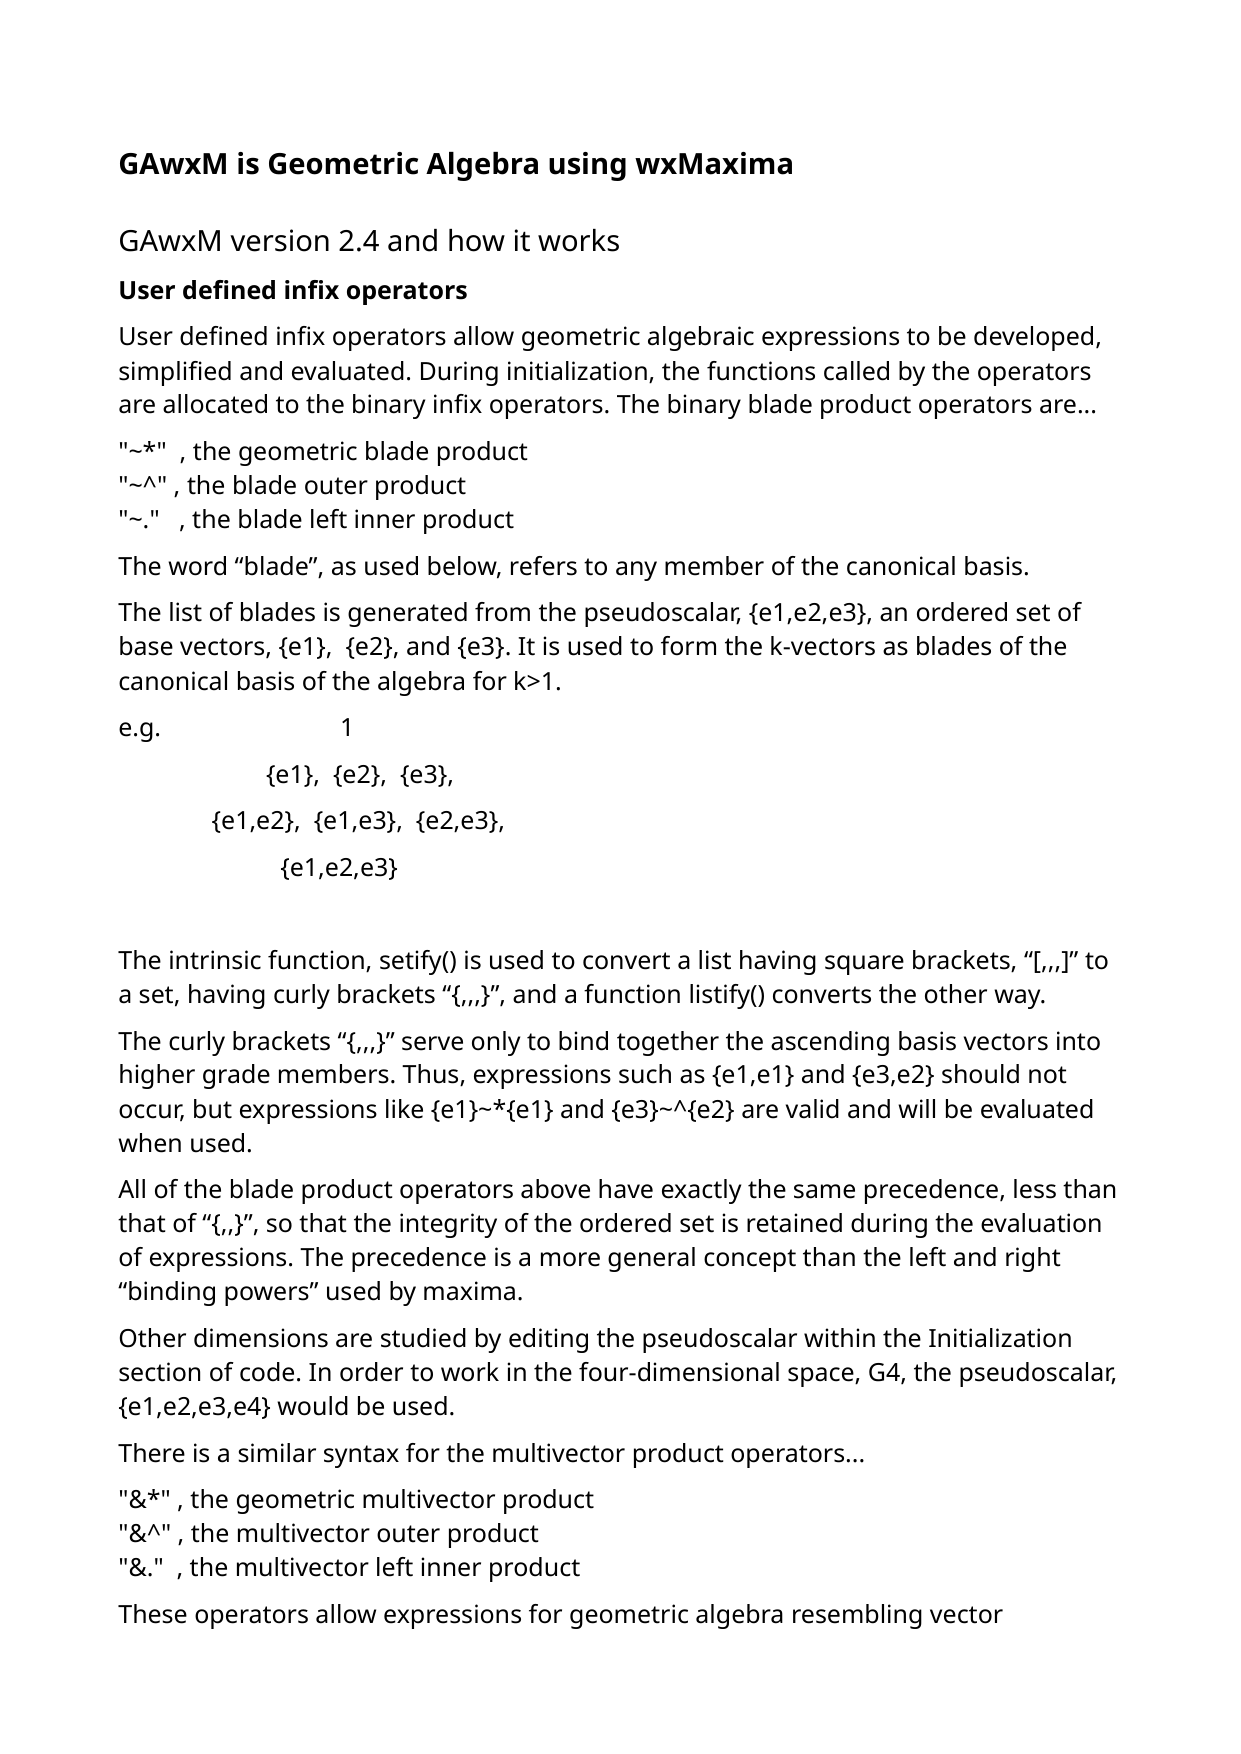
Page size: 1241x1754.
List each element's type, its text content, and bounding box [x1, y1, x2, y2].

text There is a similar syntax for the multivector product operators... [118, 1435, 1122, 1469]
text {e1,e2}, {e1,e3}, {e2,e3}, [118, 803, 1122, 837]
text e.g. 1 [118, 710, 1122, 744]
text User defined infix operators [118, 272, 1122, 307]
text {e1,e2,e3} [118, 849, 1122, 883]
text "~*" , the geometric blade product "~^" , the blade outer product "~." , the blade left inner product [118, 434, 1122, 536]
subtitle GAwxM version 2.4 and how it works [118, 220, 1122, 260]
text Other dimensions are studied by editing the pseudoscalar within the Initialization section of code. In order to work in the four-dimensional space, G4, the pseudoscalar, {e1,e2,e3,e4} would be used. [118, 1321, 1122, 1423]
text "&*" , the geometric multivector product "&^" , the multivector outer product "&." , the multivector left inner product [118, 1482, 1122, 1584]
text The list of blades is generated from the pseudoscalar, {e1,e2,e3}, an ordered set of base vectors, {e1}, {e2}, and {e3}. It is used to form the k-vectors as blades of the canonical basis of the algebra for k>1. [118, 595, 1122, 697]
text The curly brackets “{,,,}” serve only to bind together the ascending basis vectors into higher grade members. Thus, expressions such as {e1,e1} and {e3,e2} should not occur, but expressions like {e1}~*{e1} and {e3}~^{e2} are valid and will be evaluated when used. [118, 1023, 1122, 1159]
text The word “blade”, as used below, refers to any member of the canonical basis. [118, 548, 1122, 582]
text The intrinsic function, setify() is used to convert a list having square brackets, “[,,,]” to a set, having curly brackets “{,,,}”, and a function listify() converts the other way. [118, 942, 1122, 1011]
text All of the blade product operators above have exactly the same precedence, less than that of “{,,}”, so that the integrity of the ordered set is retained during the evaluation of expressions. The precedence is a more general concept than the left and right “binding powers” used by maxima. [118, 1172, 1122, 1308]
text These operators allow expressions for geometric algebra resembling vector [118, 1597, 1122, 1631]
subtitle GAwxM is Geometric Algebra using wxMaxima [118, 143, 1122, 183]
text {e1}, {e2}, {e3}, [118, 756, 1122, 790]
text User defined infix operators allow geometric algebraic expressions to be developed, simplified and evaluated. During initialization, the functions called by the operators are allocated to the binary infix operators. The binary blade product operators are... [118, 319, 1122, 421]
